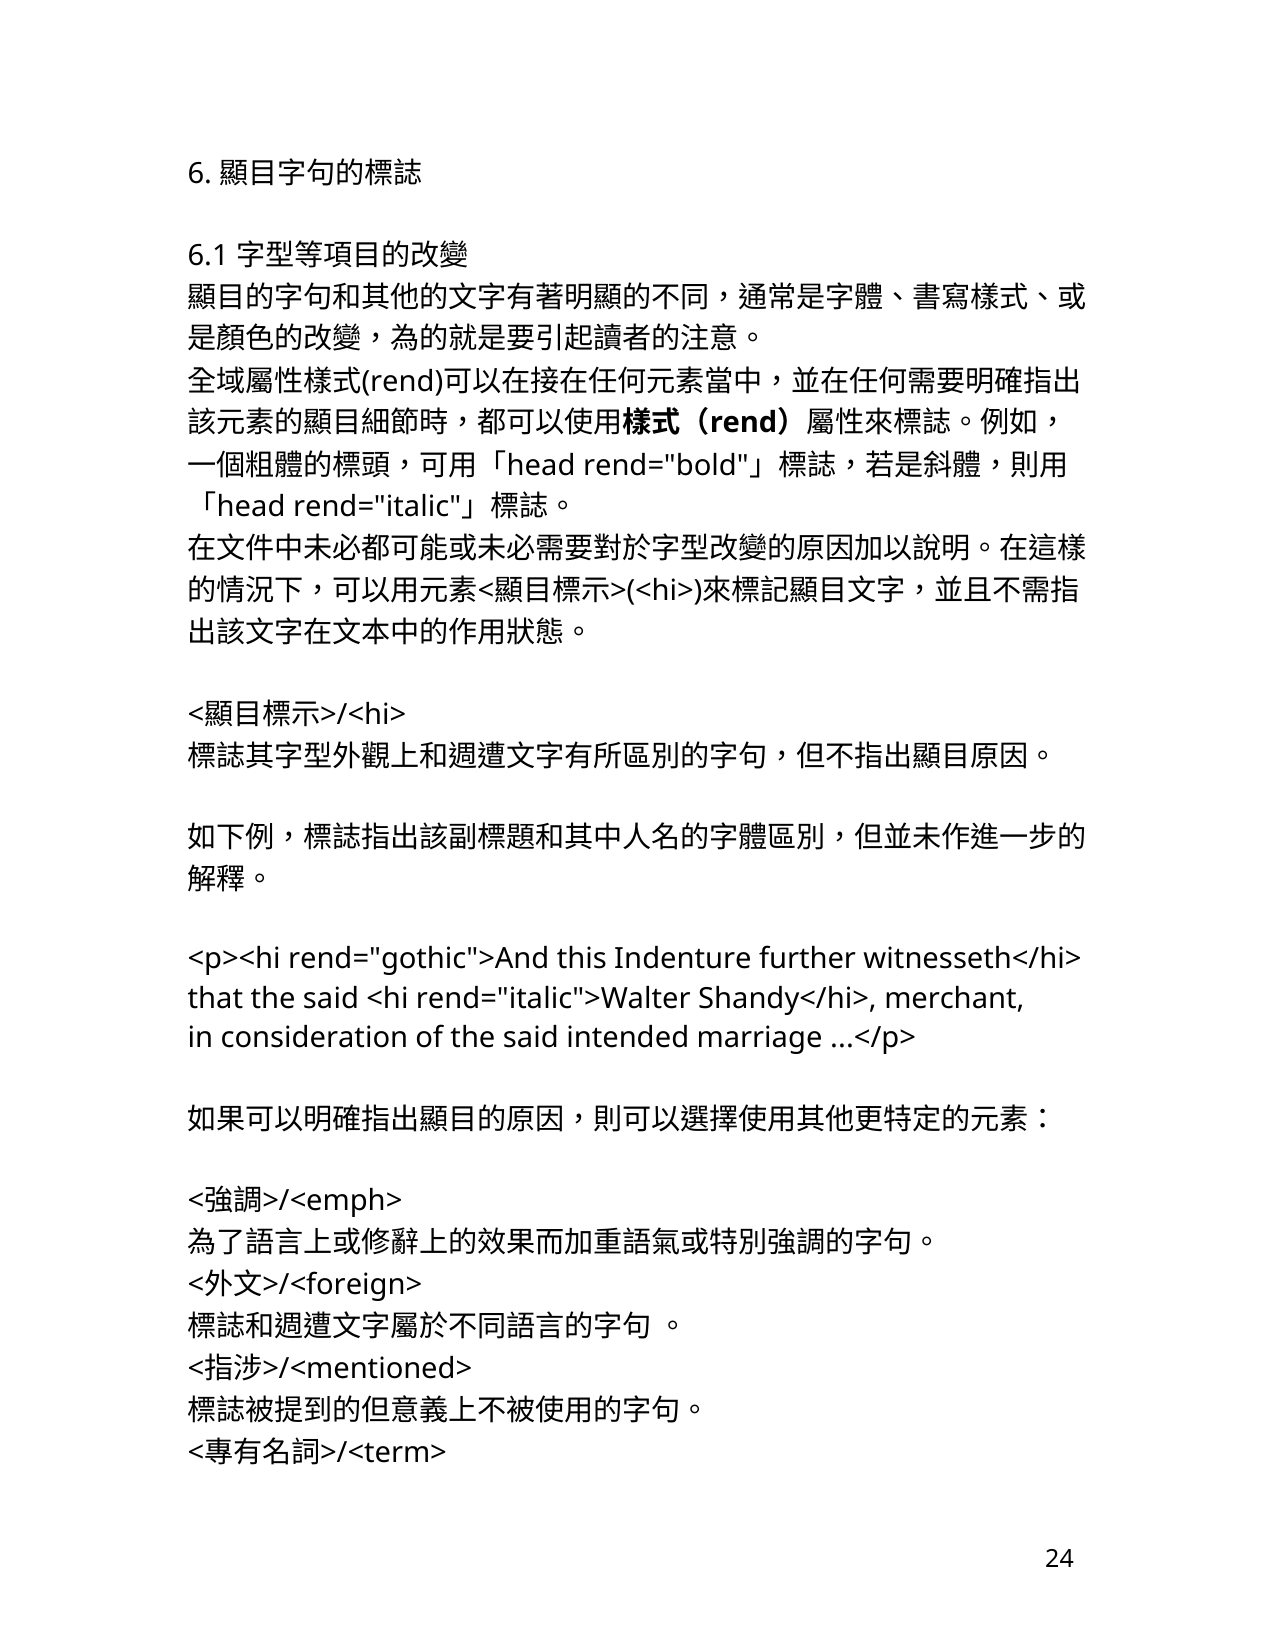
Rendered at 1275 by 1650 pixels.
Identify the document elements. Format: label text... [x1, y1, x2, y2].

text <指涉>/<mentioned> [187, 1345, 1087, 1387]
text <顯目標示>/<hi> [187, 691, 1087, 733]
text 如果可以明確指出顯目的原因，則可以選擇使用其他更特定的元素： [187, 1096, 1087, 1137]
text 6. 顯目字句的標誌 [187, 150, 1087, 192]
text in consideration of the said intended marriage ...</p> [187, 1017, 1087, 1056]
text 標誌被提到的但意義上不被使用的字句。 [187, 1387, 1087, 1429]
text <強調>/<emph> [187, 1177, 1087, 1219]
text that the said <hi rend="italic">Walter Shandy</hi>, merchant, [187, 977, 1087, 1017]
text 顯目的字句和其他的文字有著明顯的不同，通常是字體、書寫樣式、或是顏色的改變，為的就是要引起讀者的注意。 [187, 273, 1087, 357]
text 在文件中未必都可能或未必需要對於字型改變的原因加以說明。在這樣的情況下，可以用元素<顯目標示>(<hi>)來標記顯目文字，並且不需指出該文字在文本中的作用狀態。 [187, 525, 1087, 651]
text 全域屬性樣式(rend)可以在接在任何元素當中，並在任何需要明確指出該元素的顯目細節時，都可以使用樣式（rend）屬性來標誌。例如，一個粗體的標頭，可用「head rend="bold"」標誌，若是斜體，則用「head rend="italic"」標誌。 [187, 357, 1087, 525]
text <p><hi rend="gothic">And this Indenture further witnesseth</hi> [187, 938, 1087, 977]
text 標誌其字型外觀上和週遭文字有所區別的字句，但不指出顯目原因。 [187, 733, 1087, 775]
text 6.1 字型等項目的改變 [187, 231, 1087, 273]
text 為了語言上或修辭上的效果而加重語氣或特別強調的字句。 [187, 1219, 1087, 1261]
text <專有名詞>/<term> [187, 1429, 1087, 1471]
text 如下例，標誌指出該副標題和其中人名的字體區別，但並未作進一步的解釋。 [187, 814, 1087, 898]
text <外文>/<foreign> [187, 1261, 1087, 1303]
text 標誌和週遭文字屬於不同語言的字句 。 [187, 1303, 1087, 1345]
